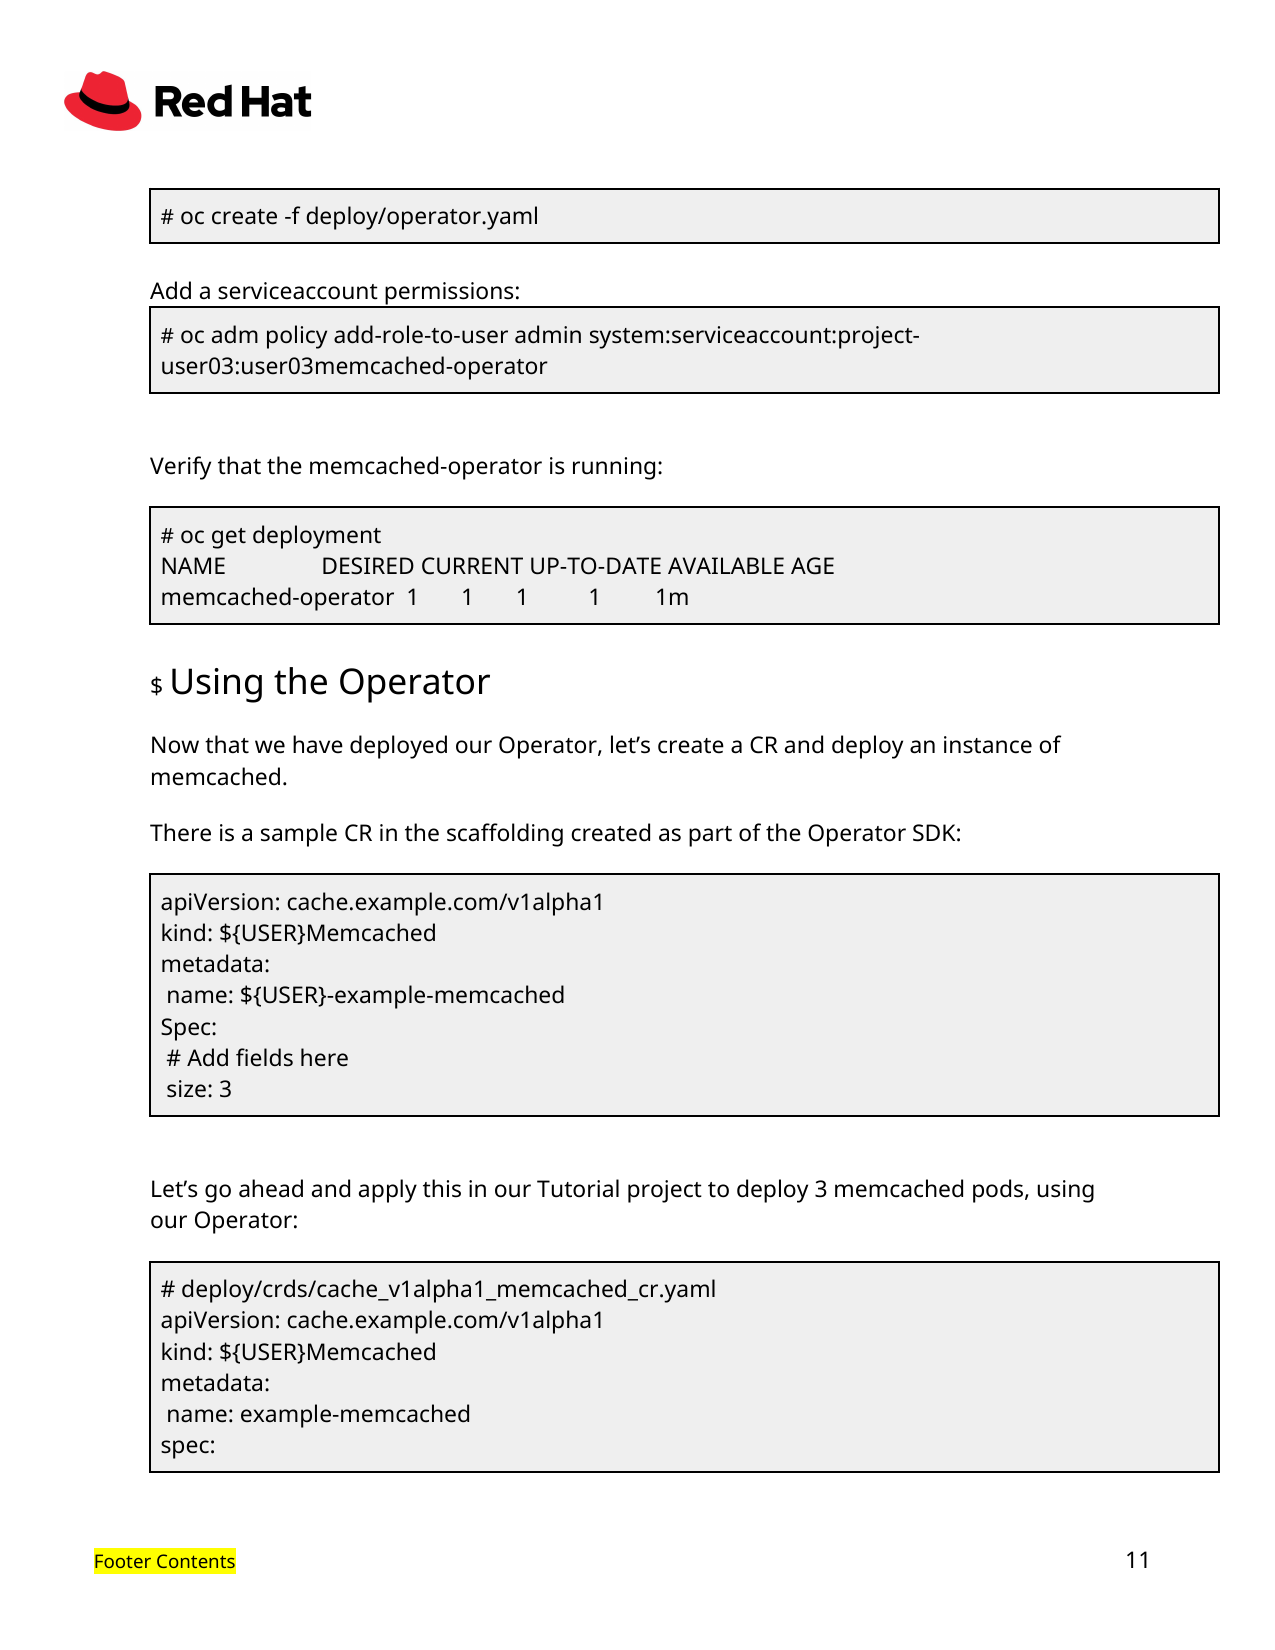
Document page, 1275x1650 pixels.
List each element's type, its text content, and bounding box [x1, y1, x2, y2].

text Verify that the memcached-operator is running: [150, 450, 1125, 481]
text Add a serviceaccount permissions: [150, 275, 1125, 306]
table_header # deploy/crds/cache_v1alpha1_memcached_cr.yaml apiVersion: cache.example.com/v1alpha1 kind: ${USER}Memcached metadata: name: example-memcached spec: [151, 1263, 1218, 1471]
text Now that we have deployed our Operator, let’s create a CR and deploy an instance of memcached. [150, 729, 1125, 792]
table_header # oc get deployment NAME DESIRED CURRENT UP-TO-DATE AVAILABLE AGE memcached-operator 1 1 1 1 1m [151, 508, 1218, 623]
table_header # oc adm policy add-role-to-user admin system:serviceaccount:project-user03:user03memcached-operator [151, 308, 1218, 392]
text Let’s go ahead and apply this in our Tutorial project to deploy 3 memcached pods, using our Operator: [150, 1173, 1125, 1236]
table_header # oc create -f deploy/operator.yaml [151, 190, 1218, 242]
text $ Using the Operator [150, 656, 1125, 704]
text There is a sample CR in the scaffolding created as part of the Operator SDK: [150, 817, 1125, 848]
table_header apiVersion: cache.example.com/v1alpha1 kind: ${USER}Memcached metadata: name: ${USER}-example-memcached Spec: # Add fields here size: 3 [151, 875, 1218, 1115]
picture [64, 71, 312, 131]
